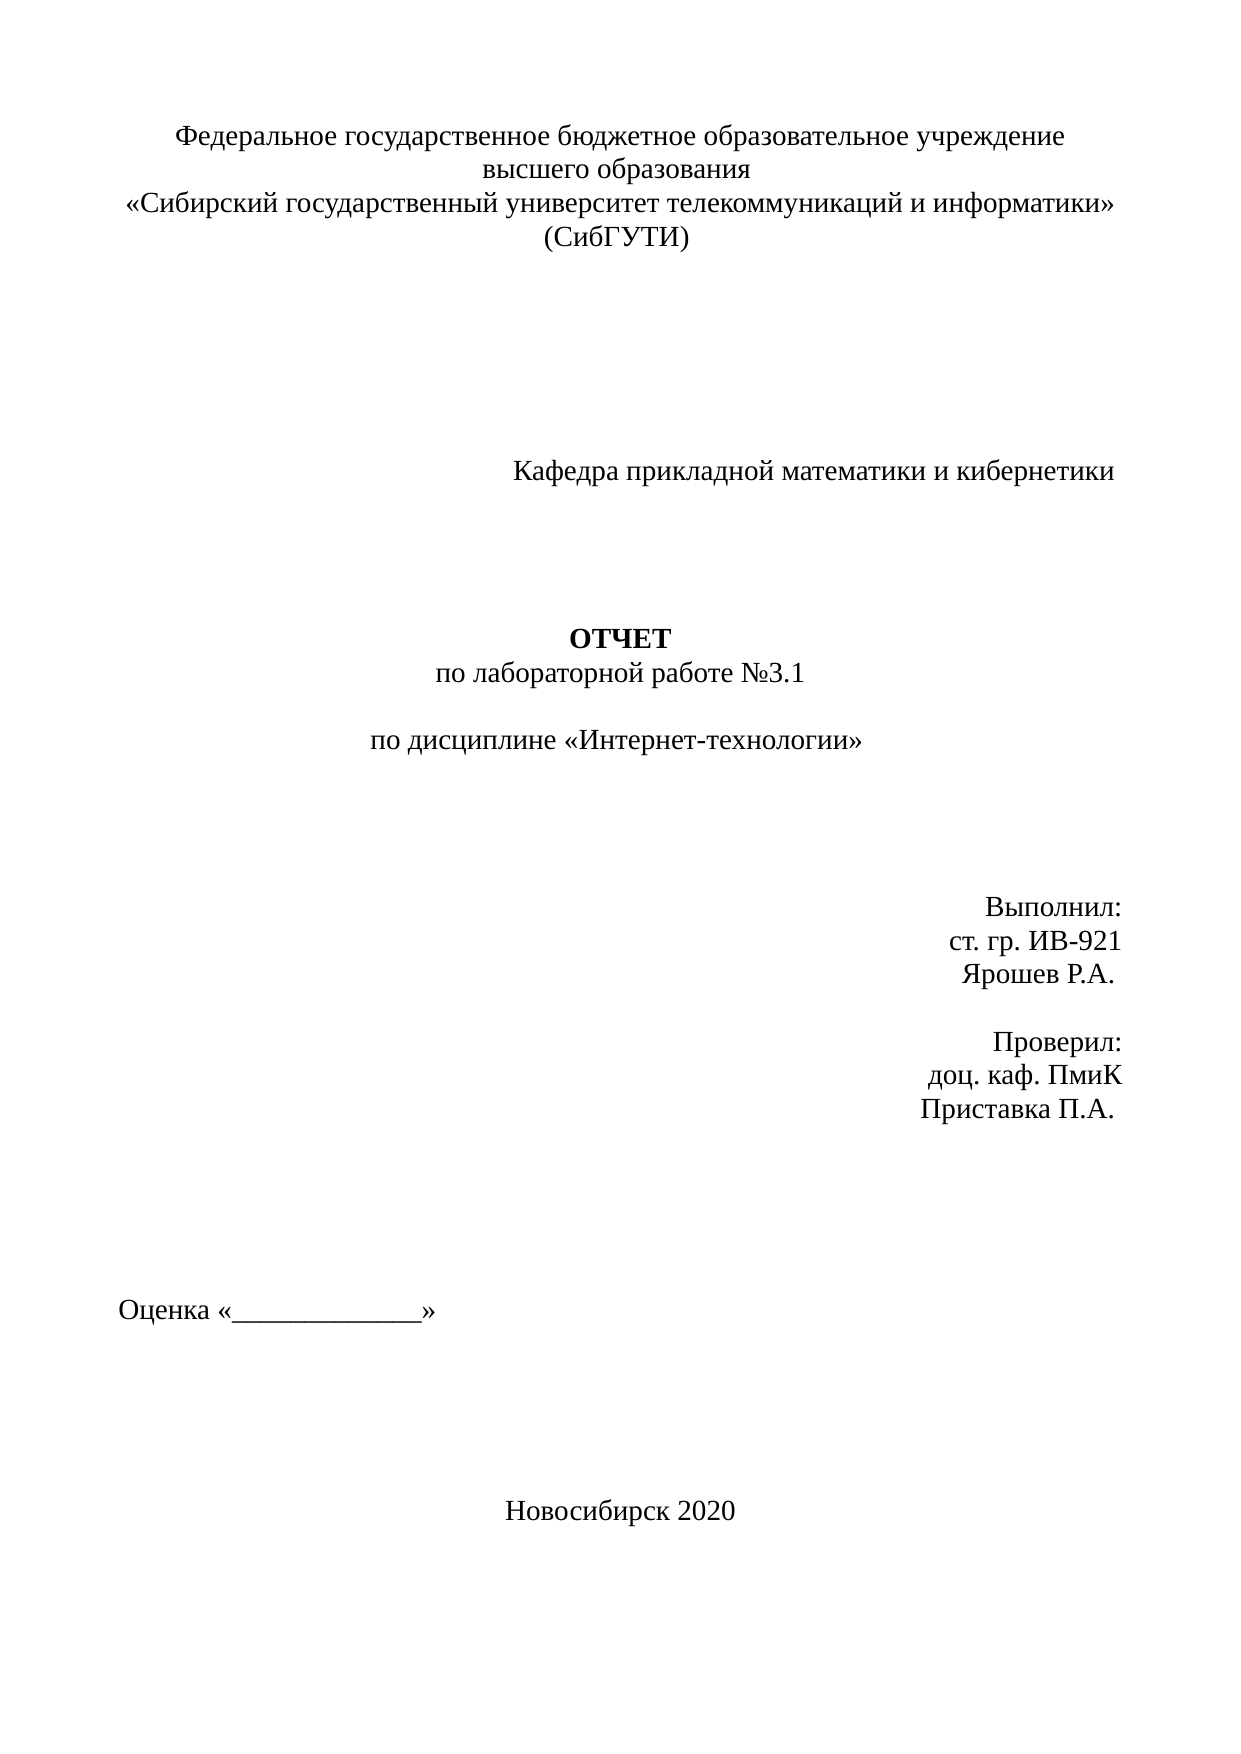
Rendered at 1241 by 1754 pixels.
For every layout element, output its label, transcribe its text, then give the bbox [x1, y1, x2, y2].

text ОТЧЕТ [118, 621, 1122, 655]
text Выполнил: [118, 889, 1122, 923]
text по лабораторной работе №3.1 [118, 655, 1122, 688]
text Проверил: [118, 1024, 1122, 1057]
text Приставка П.А. [118, 1091, 1122, 1124]
text «Сибирский государственный университет телекоммуникаций и информатики» (СибГУТИ) [118, 185, 1122, 252]
text доц. каф. ПмиК [118, 1057, 1122, 1091]
text ст. гр. ИВ-921 [118, 923, 1122, 957]
text Оценка «_____________» [118, 1292, 1122, 1326]
text Новосибирск 2020 [118, 1493, 1122, 1527]
text Кафедра прикладной математики и кибернетики [118, 453, 1122, 487]
text Федеральное государственное бюджетное образовательное учреждение высшего образования [118, 118, 1122, 185]
text Ярошев Р.А. [118, 957, 1122, 990]
text по дисциплине «Интернет-технологии» [118, 722, 1122, 755]
